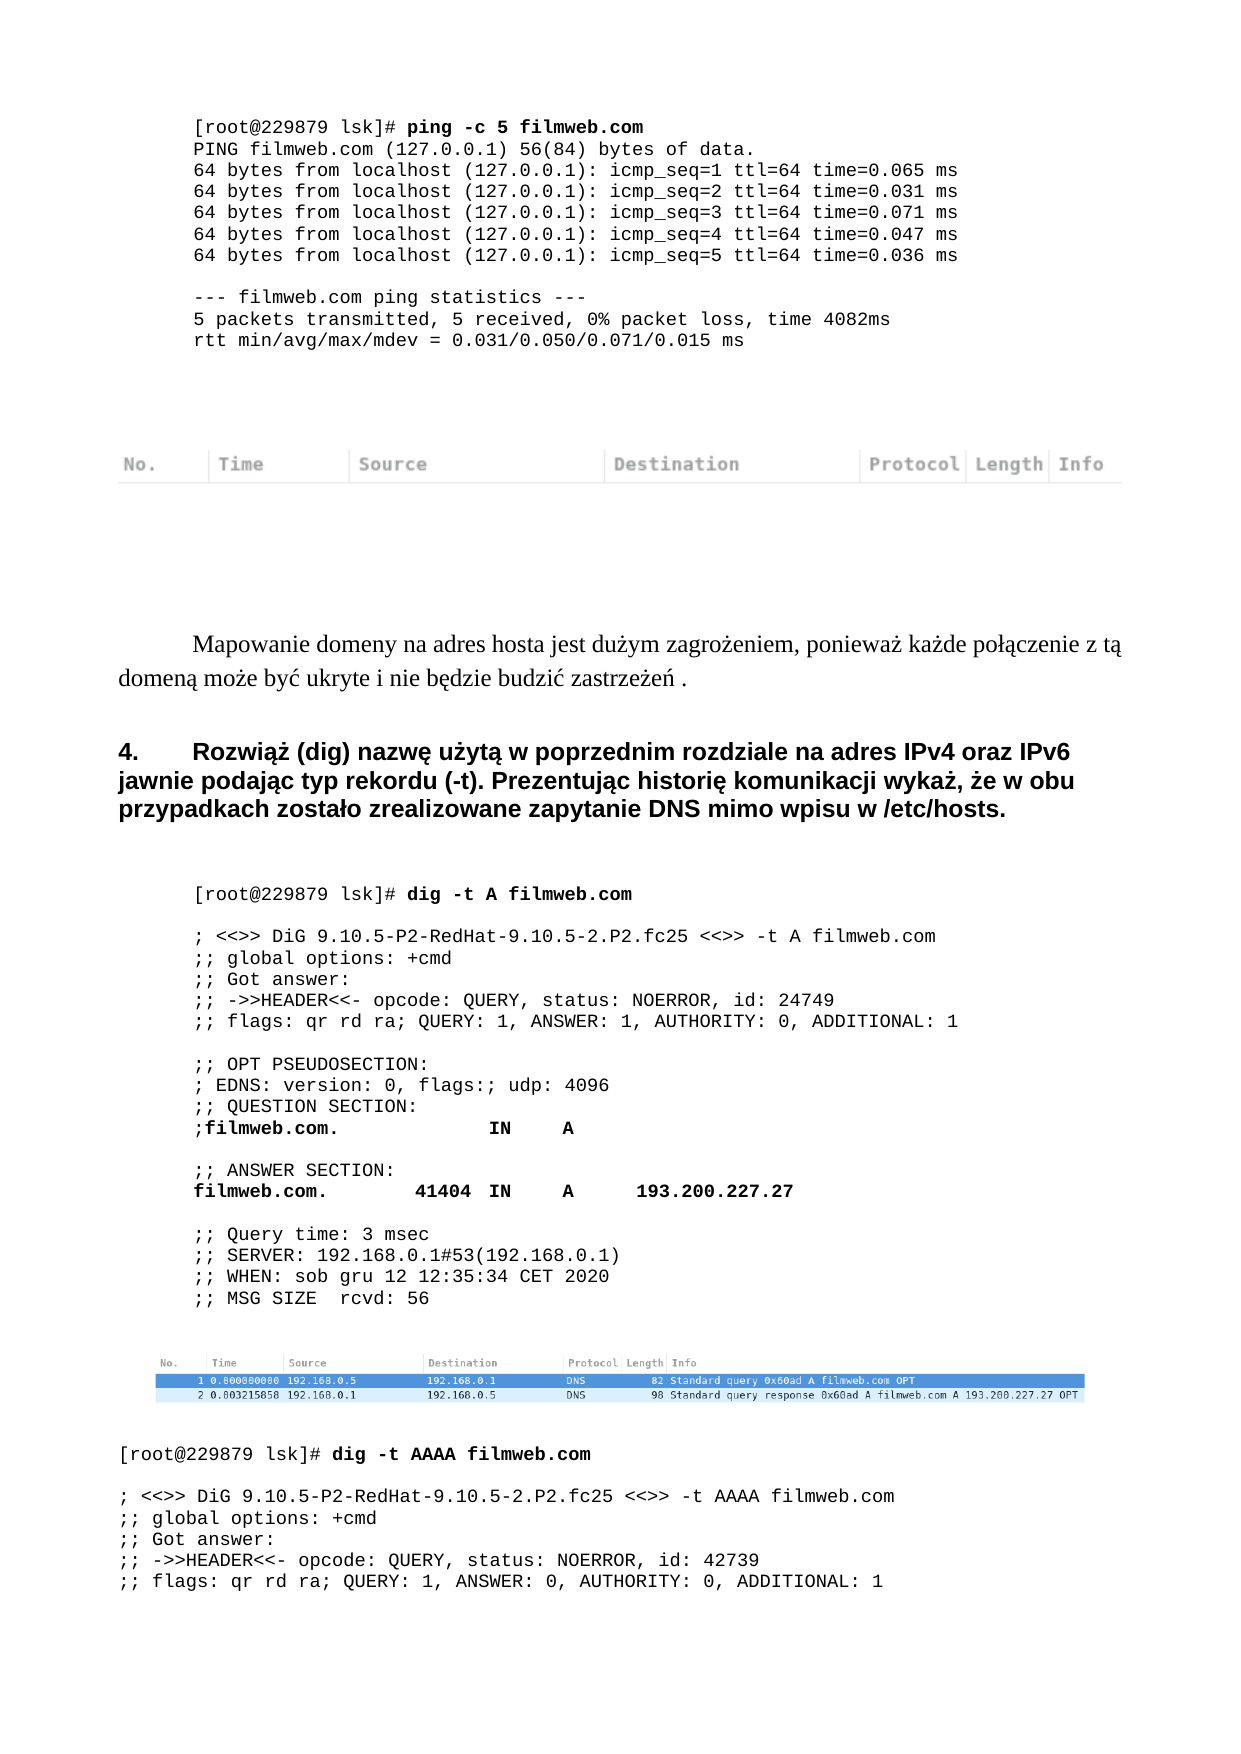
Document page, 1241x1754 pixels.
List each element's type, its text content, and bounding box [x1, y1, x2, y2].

text [root@229879 lsk]# dig -t AAAA filmweb.com [118, 1445, 1122, 1466]
text ;; QUESTION SECTION: [193, 1097, 1122, 1118]
text 64 bytes from localhost (127.0.0.1): icmp_seq=4 ttl=64 time=0.047 ms [193, 224, 1122, 246]
text [root@229879 lsk]# dig -t A filmweb.com [193, 885, 1122, 906]
text ;; Got answer: [193, 970, 1122, 991]
text ;; MSG SIZE rcvd: 56 [193, 1288, 1122, 1310]
text ;; global options: +cmd [193, 948, 1122, 970]
text 64 bytes from localhost (127.0.0.1): icmp_seq=2 ttl=64 time=0.031 ms [193, 182, 1122, 203]
text ; <<>> DiG 9.10.5-P2-RedHat-9.10.5-2.P2.fc25 <<>> -t AAAA filmweb.com [118, 1487, 1122, 1508]
picture [118, 450, 1123, 624]
text ;; Got answer: [118, 1530, 1122, 1551]
text PING filmweb.com (127.0.0.1) 56(84) bytes of data. [193, 139, 1122, 161]
text 64 bytes from localhost (127.0.0.1): icmp_seq=5 ttl=64 time=0.036 ms [193, 246, 1122, 267]
text ;; ->>HEADER<<- opcode: QUERY, status: NOERROR, id: 24749 [193, 991, 1122, 1012]
text [root@229879 lsk]# ping -c 5 filmweb.com [193, 118, 1122, 139]
text ;; ->>HEADER<<- opcode: QUERY, status: NOERROR, id: 42739 [118, 1551, 1122, 1572]
text 5 packets transmitted, 5 received, 0% packet loss, time 4082ms [193, 309, 1122, 331]
subtitle Rozwiąż (dig) nazwę użytą w poprzednim rozdziale na adres IPv4 oraz IPv6 jawnie podając typ rekordu (-t). Prezentując historię komunikacji wykaż, że w obu przypadkach zostało zrealizowane zapytanie DNS mimo wpisu w /etc/hosts. [118, 737, 1122, 823]
text filmweb.com. 41404 IN A 193.200.227.27 [193, 1182, 1122, 1203]
text ;; flags: qr rd ra; QUERY: 1, ANSWER: 0, AUTHORITY: 0, ADDITIONAL: 1 [118, 1572, 1122, 1593]
text ;; OPT PSEUDOSECTION: [193, 1055, 1122, 1076]
text ;; WHEN: sob gru 12 12:35:34 CET 2020 [193, 1267, 1122, 1288]
text ;; flags: qr rd ra; QUERY: 1, ANSWER: 1, AUTHORITY: 0, ADDITIONAL: 1 [193, 1012, 1122, 1033]
text ;; global options: +cmd [118, 1508, 1122, 1530]
text ;; ANSWER SECTION: [193, 1161, 1122, 1182]
text 64 bytes from localhost (127.0.0.1): icmp_seq=1 ttl=64 time=0.065 ms [193, 161, 1122, 182]
text 64 bytes from localhost (127.0.0.1): icmp_seq=3 ttl=64 time=0.071 ms [193, 203, 1122, 224]
text Mapowanie domeny na adres hosta jest dużym zagrożeniem, ponieważ każde połączenie z tą domeną może być ukryte i nie będzie budzić zastrzeżeń . [118, 624, 1122, 692]
picture [155, 1354, 1085, 1403]
text ; EDNS: version: 0, flags:; udp: 4096 [193, 1076, 1122, 1097]
text --- filmweb.com ping statistics --- [193, 288, 1122, 309]
text rtt min/avg/max/mdev = 0.031/0.050/0.071/0.015 ms [193, 331, 1122, 352]
text ;; Query time: 3 msec [193, 1225, 1122, 1246]
text ;; SERVER: 192.168.0.1#53(192.168.0.1) [193, 1246, 1122, 1267]
text ; <<>> DiG 9.10.5-P2-RedHat-9.10.5-2.P2.fc25 <<>> -t A filmweb.com [193, 927, 1122, 948]
text ;filmweb.com. IN A [193, 1118, 1122, 1140]
